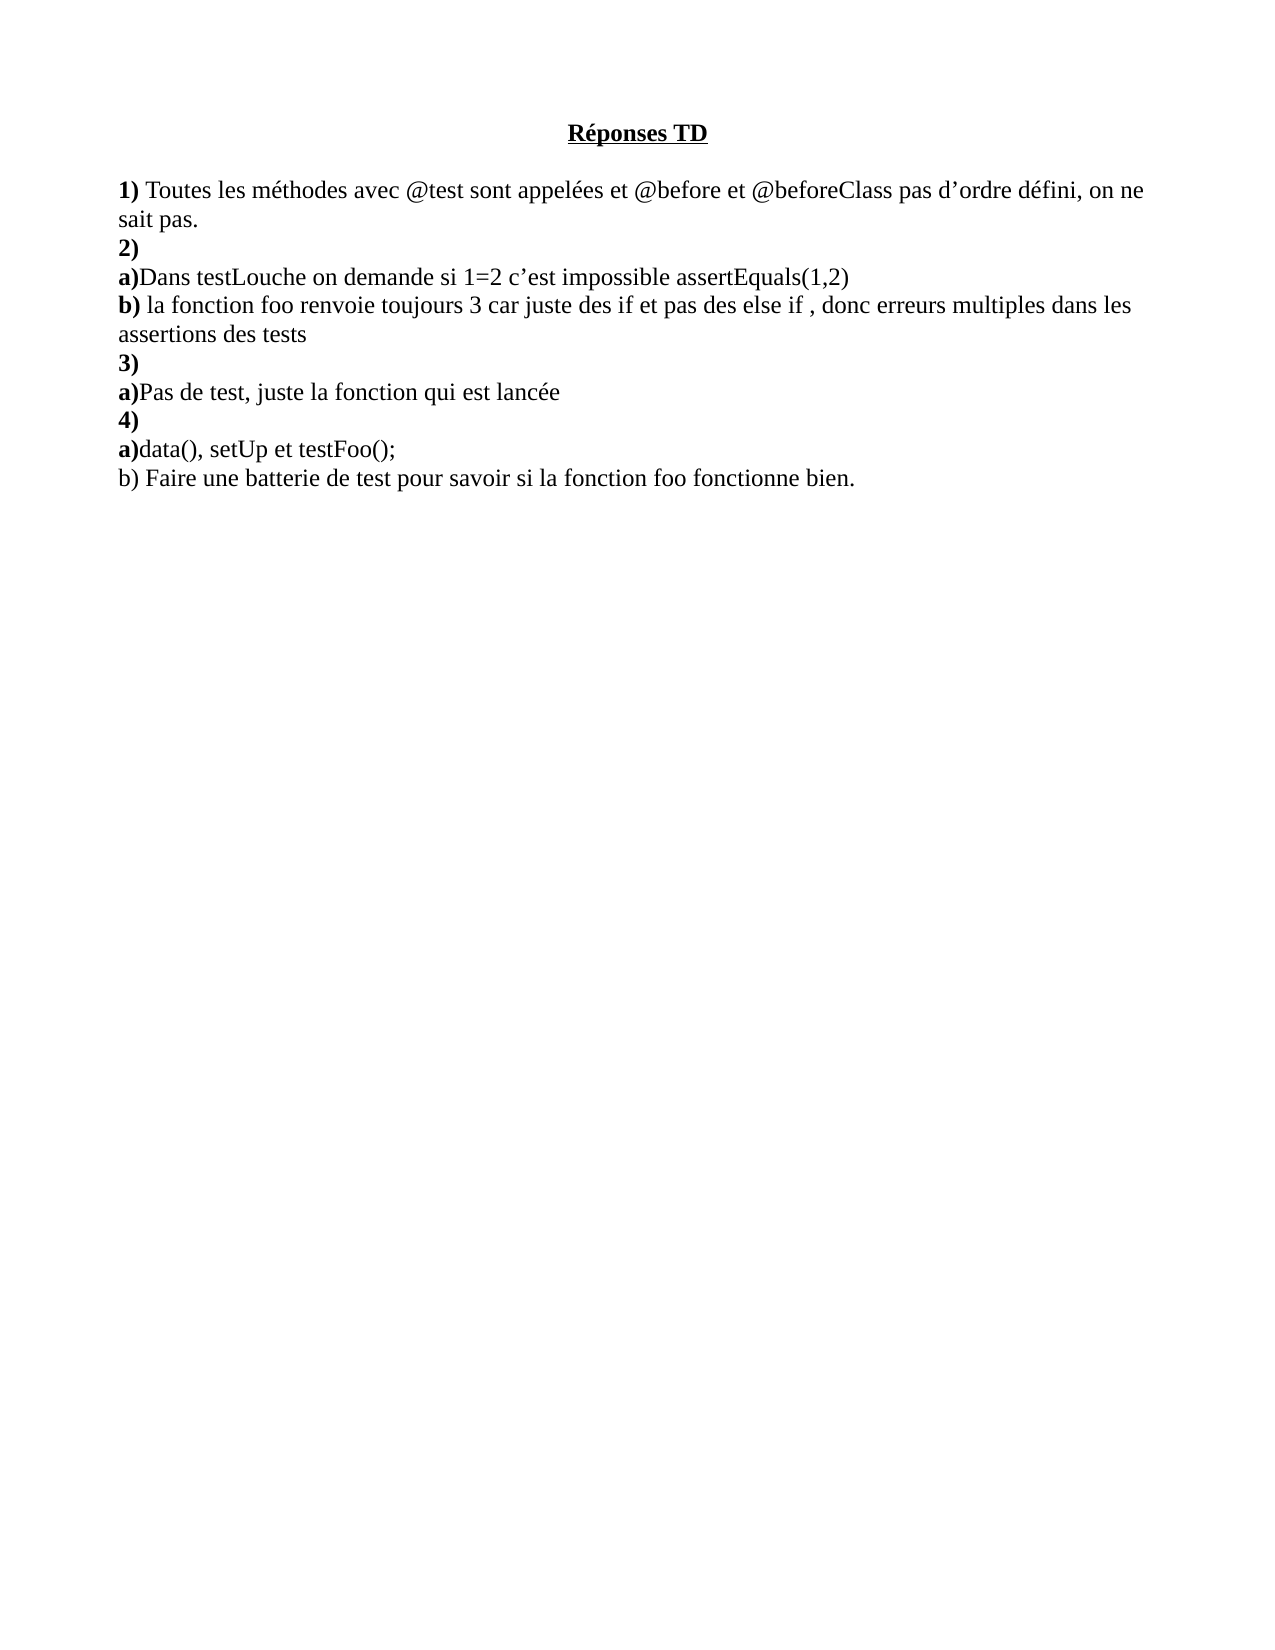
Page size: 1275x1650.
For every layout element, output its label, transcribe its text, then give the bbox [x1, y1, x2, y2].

text a)data(), setUp et testFoo(); [118, 434, 1157, 463]
text b) la fonction foo renvoie toujours 3 car juste des if et pas des else if , donc erreurs multiples dans les assertions des tests [118, 291, 1157, 348]
text a)Dans testLouche on demande si 1=2 c’est impossible assertEquals(1,2) [118, 262, 1157, 291]
text 2) [118, 233, 1157, 262]
text a)Pas de test, juste la fonction qui est lancée [118, 377, 1157, 406]
text 4) [118, 406, 1157, 434]
text b) Faire une batterie de test pour savoir si la fonction foo fonctionne bien. [118, 463, 1157, 492]
text 1) Toutes les méthodes avec @test sont appelées et @before et @beforeClass pas d’ordre défini, on ne sait pas. [118, 176, 1157, 233]
text 3) [118, 348, 1157, 377]
text Réponses TD [118, 118, 1157, 147]
